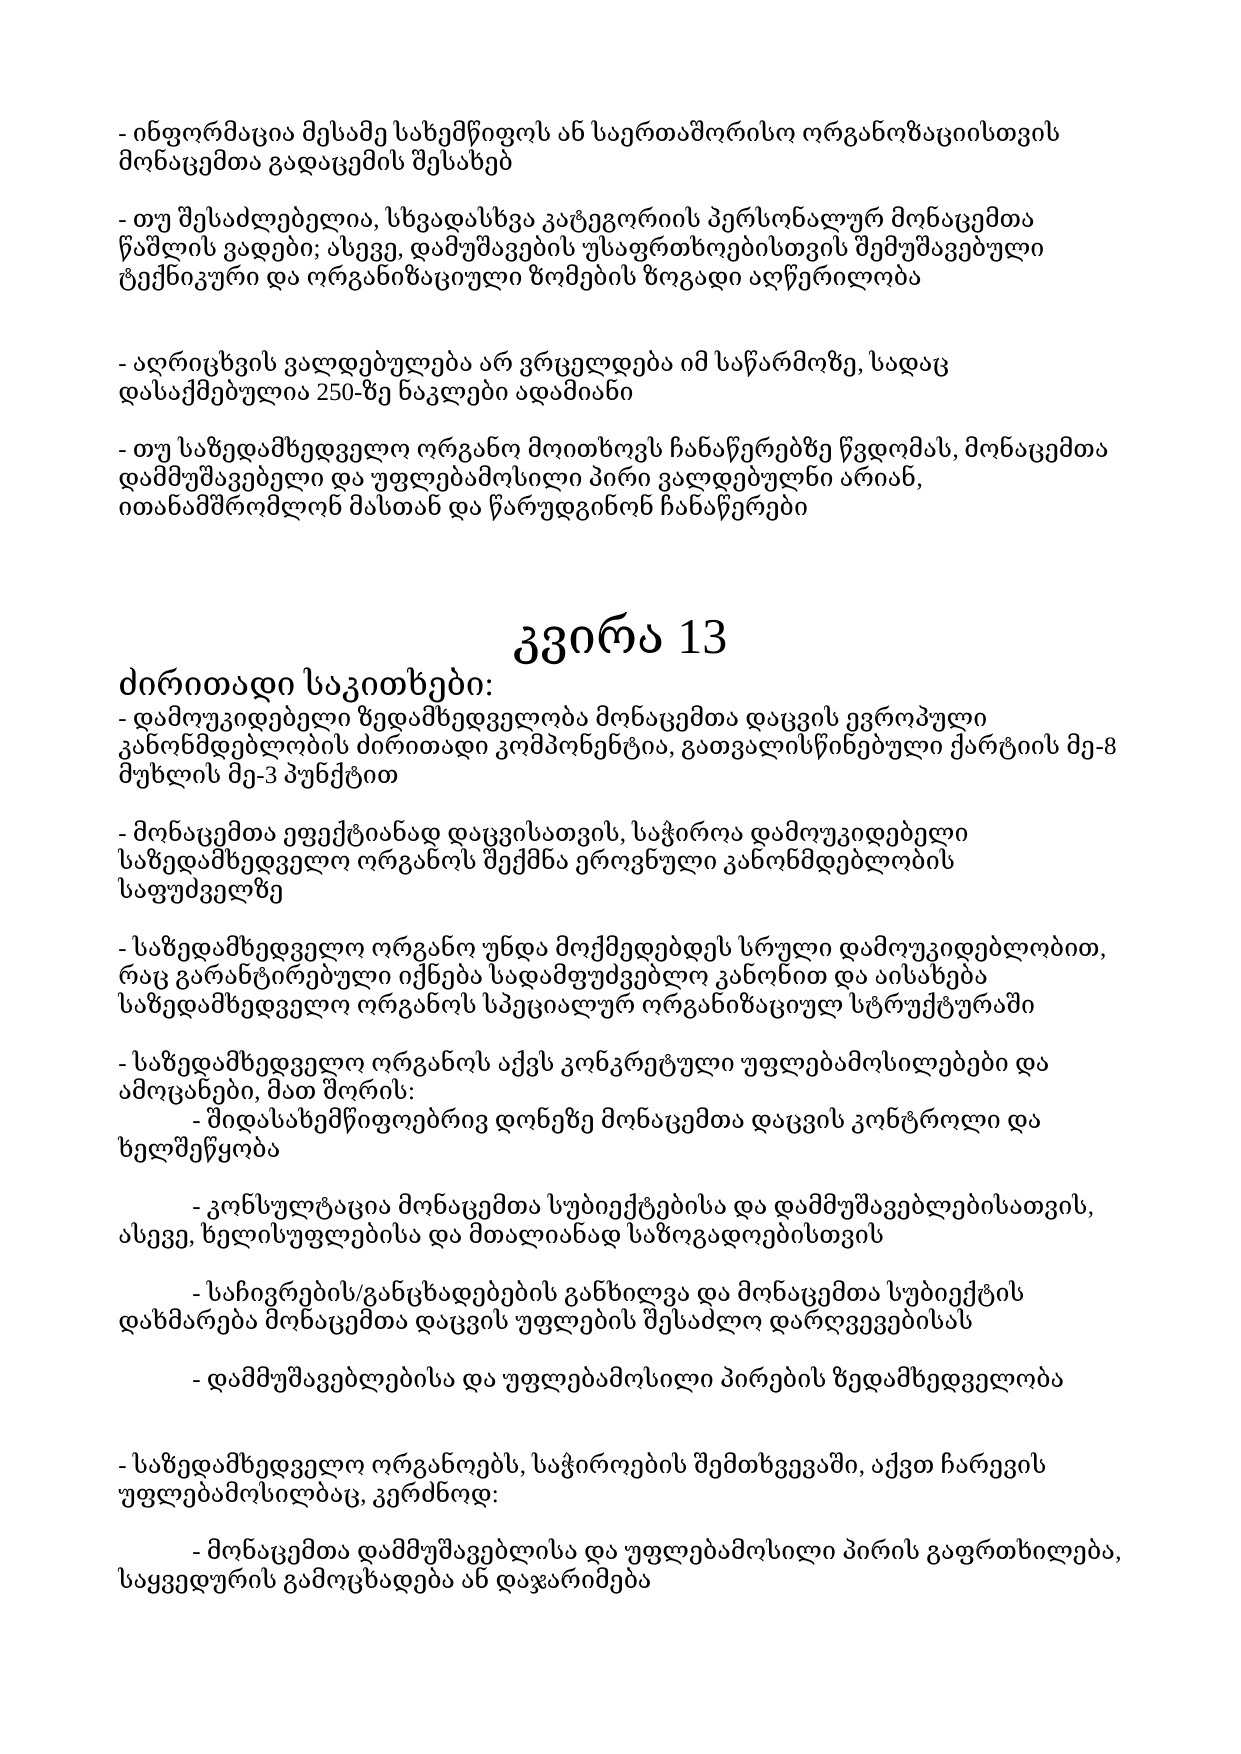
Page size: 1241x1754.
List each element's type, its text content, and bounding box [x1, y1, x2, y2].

text - შიდასახემწიფოებრივ დონეზე მონაცემთა დაცვის კონტროლი და ხელშეწყობა [118, 1105, 1122, 1163]
text - საჩივრების/განცხადებების განხილვა და მონაცემთა სუბიექტის დახმარება მონაცემთა დაცვის უფლების შესაძლო დარღვევებისას [118, 1278, 1122, 1335]
text ძირითადი საკითხები: [118, 664, 1122, 703]
text - თუ შესაძლებელია, სხვადასხვა კატეგორიის პერსონალურ მონაცემთა წაშლის ვადები; ასევე, დამუშავების უსაფრთხოებისთვის შემუშავებული ტექნიკური და ორგანიზაციული ზომების ზოგადი აღწერილობა [118, 204, 1122, 291]
text კვირა 13 [118, 607, 1122, 664]
text - მონაცემთა დამმუშავებლისა და უფლებამოსილი პირის გაფრთხილება, საყვედურის გამოცხადება ან დაჯარიმება [118, 1536, 1122, 1594]
text - მონაცემთა ეფექტიანად დაცვისათვის, საჭიროა დამოუკიდებელი საზედამხედველო ორგანოს შექმნა ეროვნული კანონმდებლობის საფუძველზე [118, 818, 1122, 904]
text - დამმუშავებლებისა და უფლებამოსილი პირების ზედამხედველობა [118, 1364, 1122, 1393]
text - საზედამხედველო ორგანო უნდა მოქმედებდეს სრული დამოუკიდებლობით, რაც გარანტირებული იქნება სადამფუძვებლო კანონით და აისახება საზედამხედველო ორგანოს სპეციალურ ორგანიზაციულ სტრუქტურაში [118, 933, 1122, 1019]
text - ინფორმაცია მესამე სახემწიფოს ან საერთაშორისო ორგანოზაციისთვის მონაცემთა გადაცემის შესახებ [118, 118, 1122, 176]
text - საზედამხედველო ორგანოს აქვს კონკრეტული უფლებამოსილებები და ამოცანები, მათ შორის: [118, 1048, 1122, 1105]
text - დამოუკიდებელი ზედამხედველობა მონაცემთა დაცვის ევროპული კანონმდებლობის ძირითადი კომპონენტია, გათვალისწინებული ქარტიის მე-8 მუხლის მე-3 პუნქტით [118, 703, 1122, 789]
text - კონსულტაცია მონაცემთა სუბიექტებისა და დამმუშავებლებისათვის, ასევე, ხელისუფლებისა და მთალიანად საზოგადოებისთვის [118, 1191, 1122, 1249]
text - თუ საზედამხედველო ორგანო მოითხოვს ჩანაწერებზე წვდომას, მონაცემთა დამმუშავებელი და უფლებამოსილი პირი ვალდებულნი არიან, ითანამშრომლონ მასთან და წარუდგინონ ჩანაწერები [118, 434, 1122, 521]
text - საზედამხედველო ორგანოებს, საჭიროების შემთხვევაში, აქვთ ჩარევის უფლებამოსილბაც, კერძნოდ: [118, 1450, 1122, 1508]
text - აღრიცხვის ვალდებულება არ ვრცელდება იმ საწარმოზე, სადაც დასაქმებულია 250-ზე ნაკლები ადამიანი [118, 348, 1122, 406]
